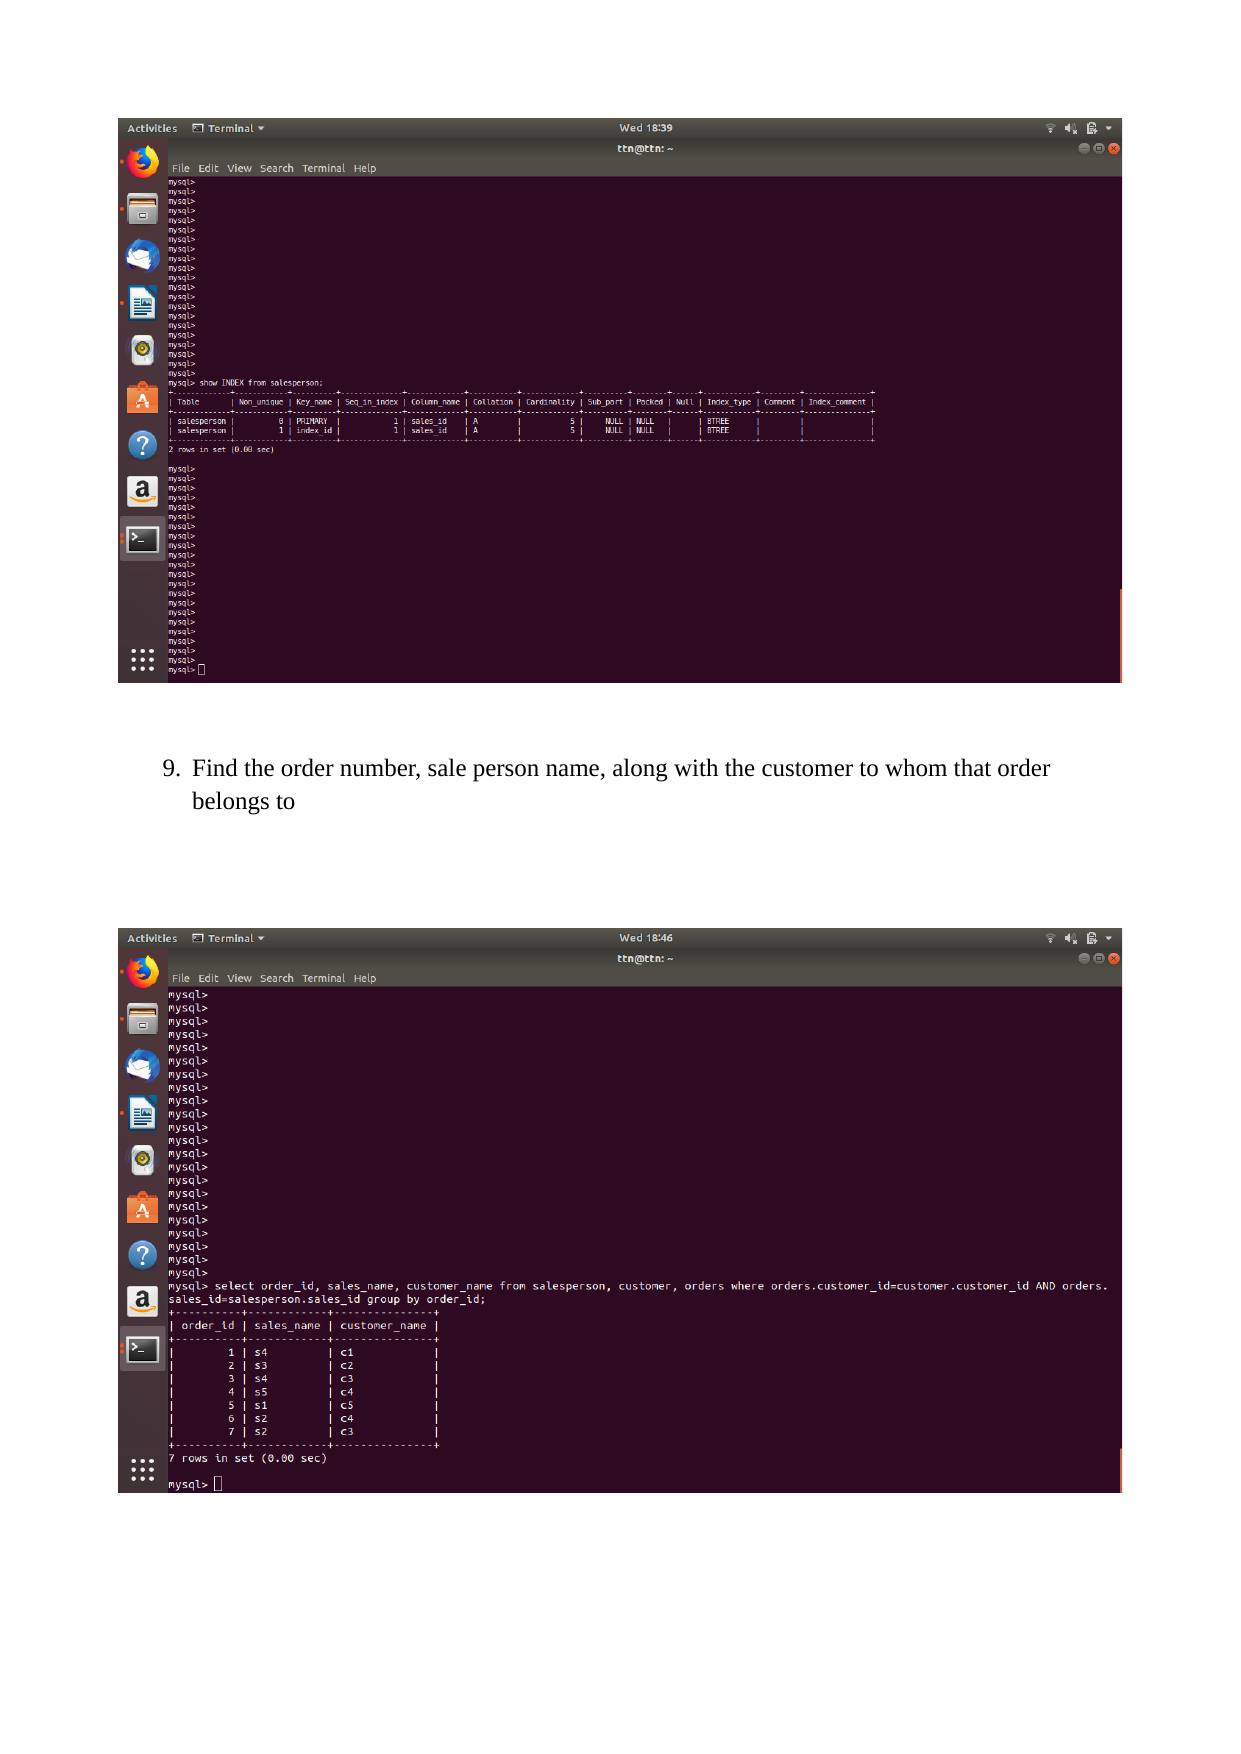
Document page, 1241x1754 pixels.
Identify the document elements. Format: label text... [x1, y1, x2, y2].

list Find the order number, sale person name, along with the customer to whom that order belongs to [162, 753, 1122, 814]
picture [118, 928, 1123, 1493]
picture [118, 118, 1123, 683]
